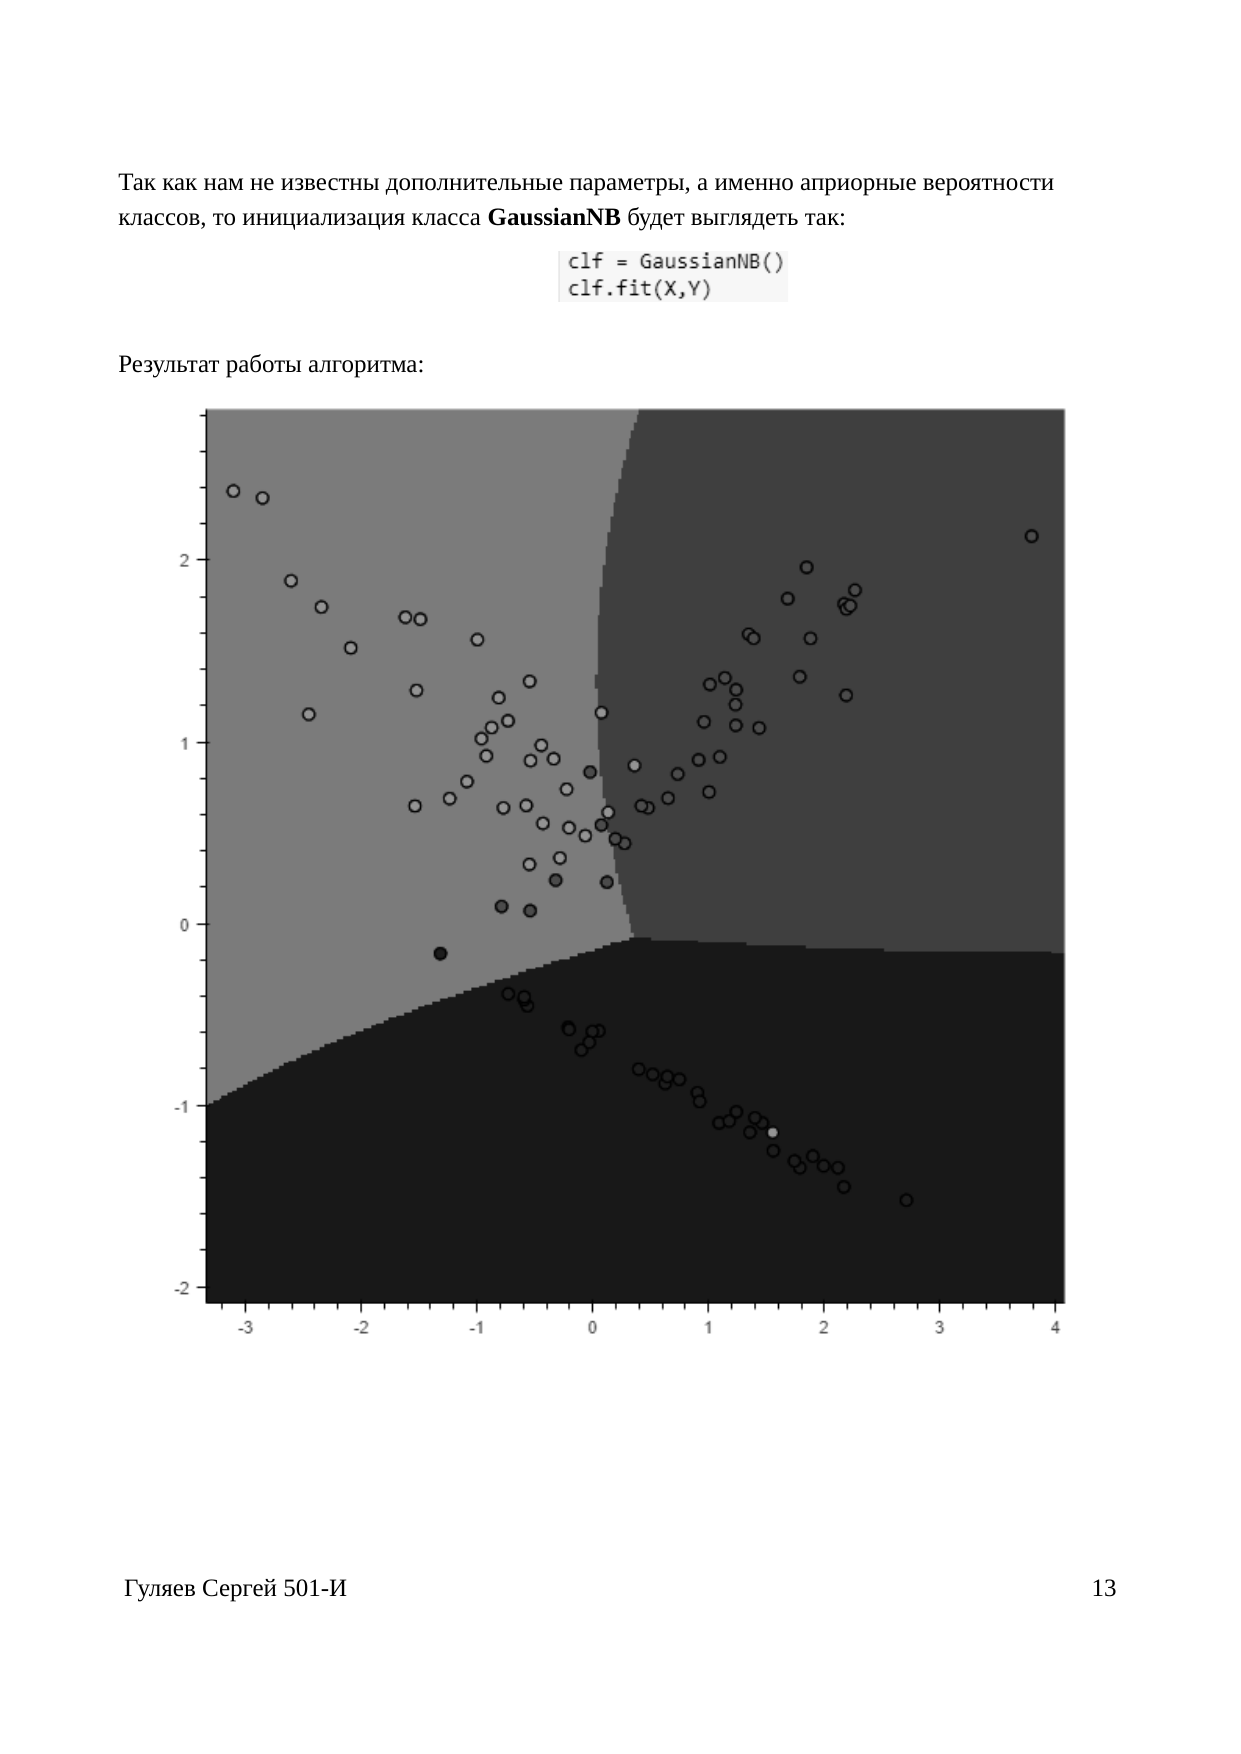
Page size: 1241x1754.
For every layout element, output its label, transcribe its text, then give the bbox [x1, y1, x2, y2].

picture [173, 402, 1111, 1340]
picture [558, 251, 789, 302]
text Результат работы алгоритма: [118, 349, 1122, 378]
text Так как нам не известны дополнительные параметры, а именно априорные вероятности классов, то инициализация класса GaussianNB будет выглядеть так: [118, 167, 1122, 230]
